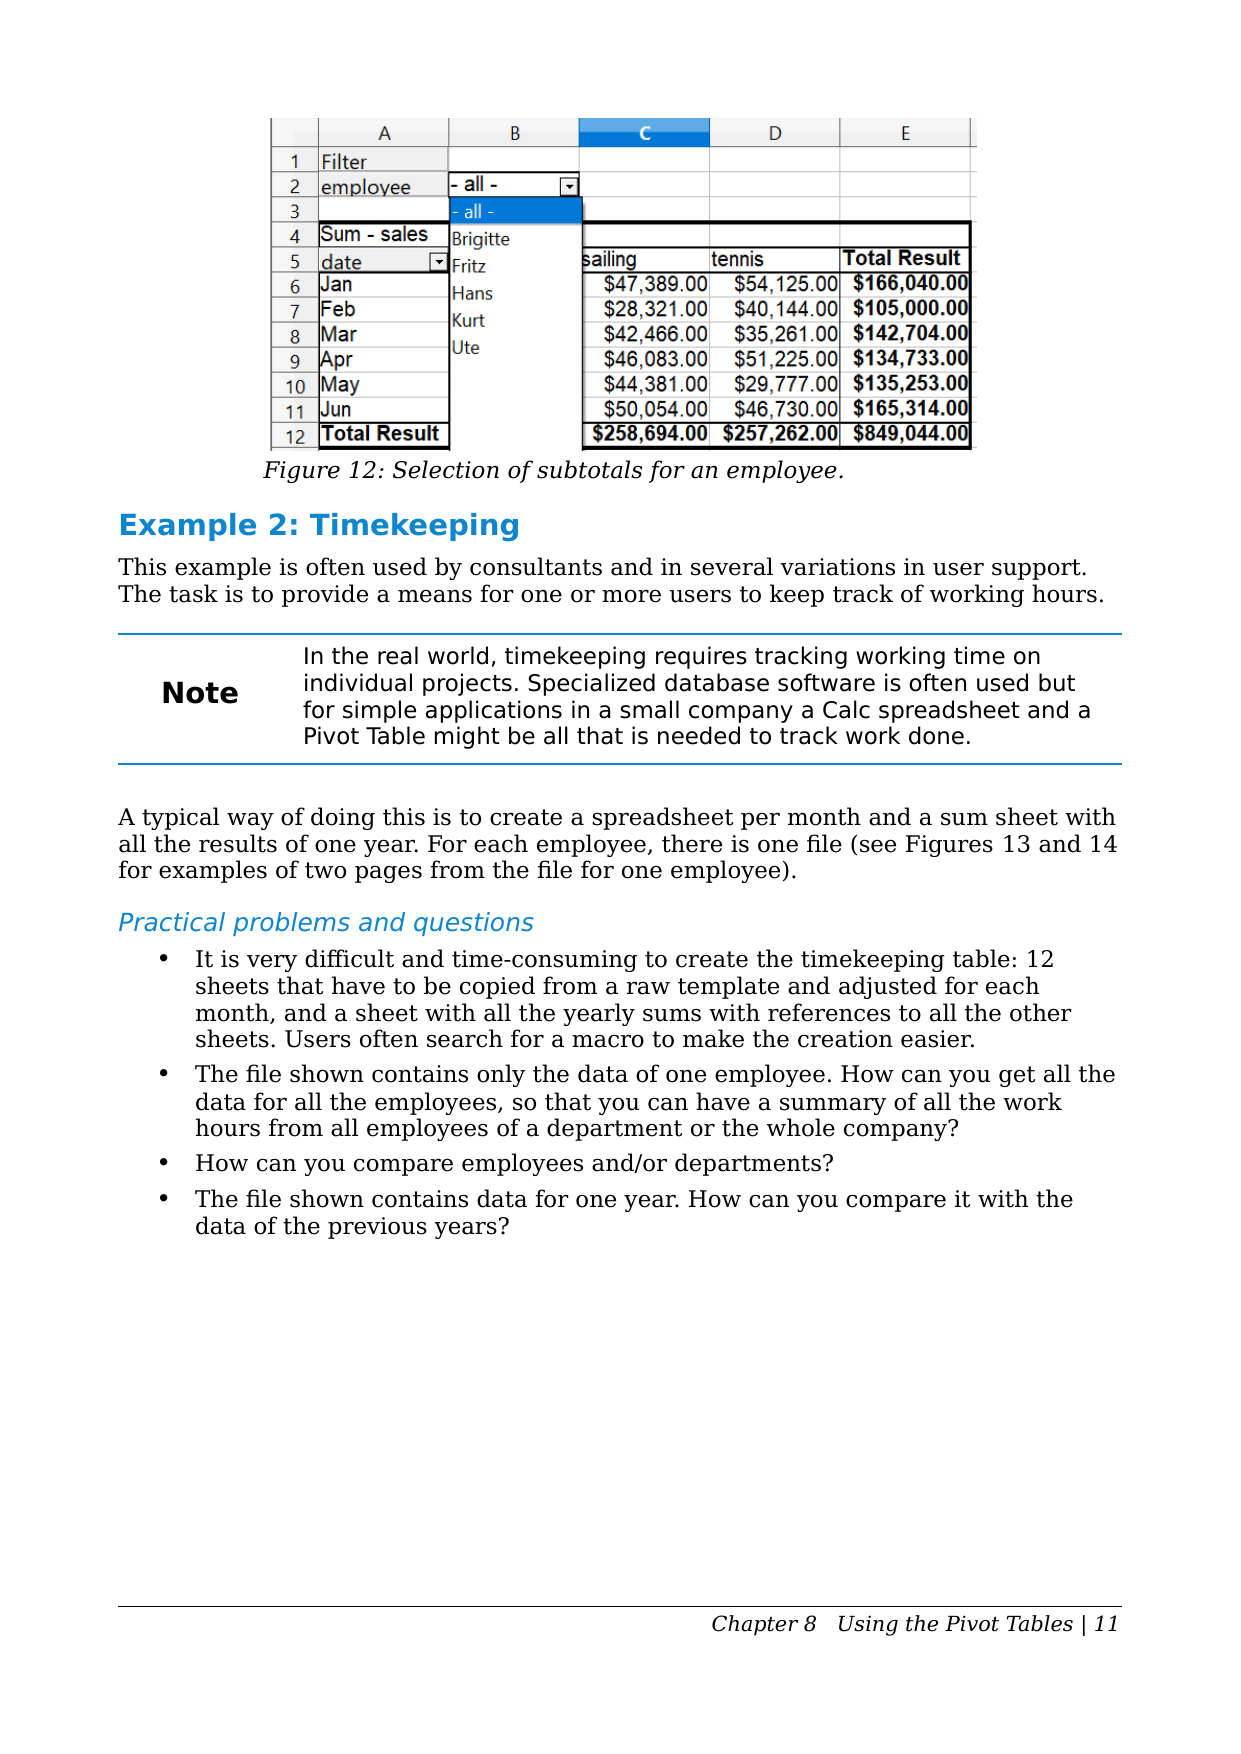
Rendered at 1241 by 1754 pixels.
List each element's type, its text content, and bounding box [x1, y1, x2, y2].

table_header In the real world, timekeeping requires tracking working time on individual projects. Specialized database software is often used but for simple applications in a small company a Calc spreadsheet and a Pivot Table might be all that is needed to track work done. [281, 635, 1122, 763]
picture [270, 118, 977, 451]
list It is very difficult and time-consuming to create the timekeeping table: 12 sheets that have to be copied from a raw template and adjusted for each month, and a sheet with all the yearly sums with references to all the other sheets. Users often search for a macro to make the creation easier. [156, 944, 1122, 1053]
subtitle Practical problems and questions [118, 908, 1122, 938]
list The file shown contains only the data of one employee. How can you get all the data for all the employees, so that you can have a summary of all the work hours from all employees of a department or the whole company? [156, 1059, 1122, 1142]
text A typical way of doing this is to create a spreadsheet per month and a sum sheet with all the results of one year. For each employee, there is one file (see Figures 13 and 14 for examples of two pages from the file for one employee). [118, 804, 1122, 884]
text Figure 12: Selection of subtotals for an employee. [263, 457, 977, 484]
text This example is often used by consultants and in several variations in user support. The task is to provide a means for one or more users to keep track of working hours. [118, 554, 1122, 608]
list The file shown contains data for one year. How can you compare it with the data of the previous years? [156, 1184, 1122, 1239]
table_header Note [118, 635, 281, 763]
list How can you compare employees and/or departments? [156, 1148, 1122, 1177]
subtitle Example 2: Timekeeping [118, 508, 1122, 542]
